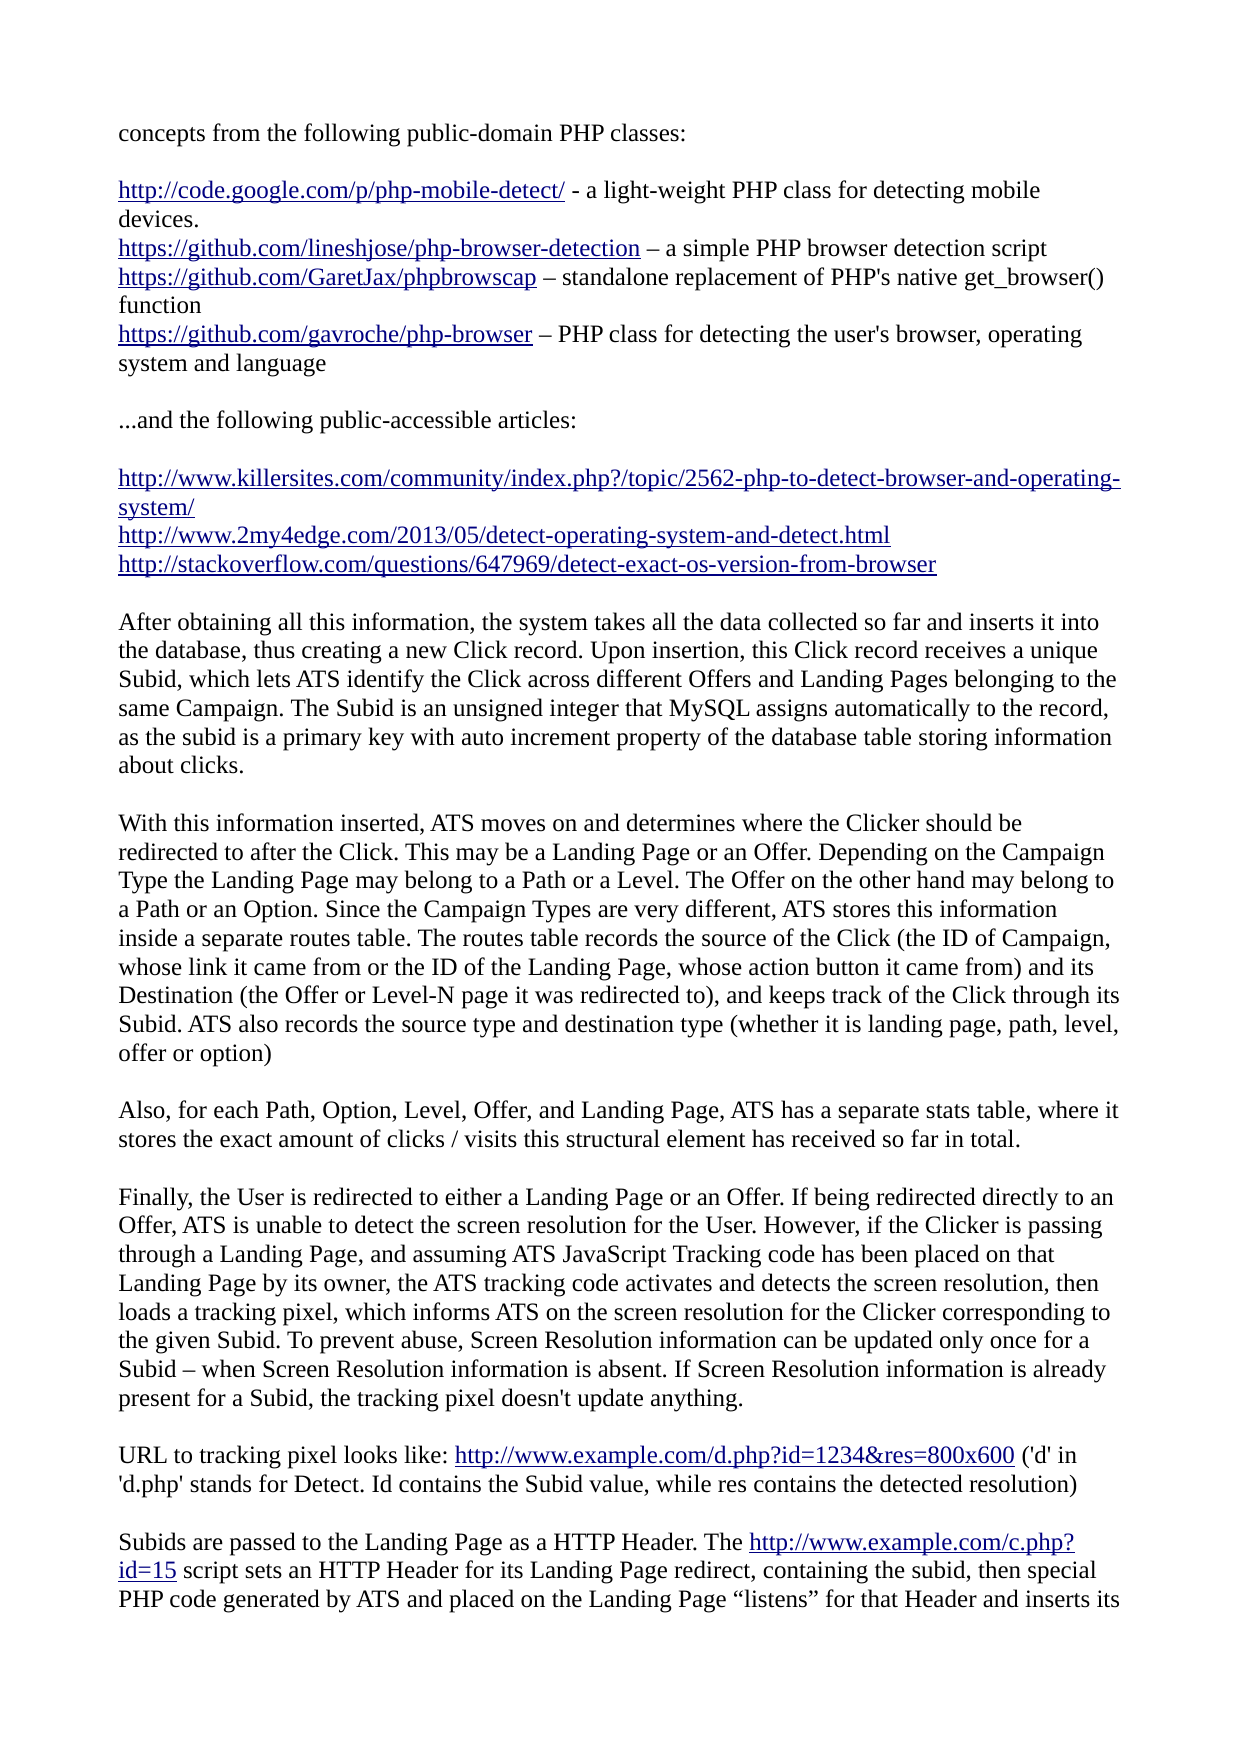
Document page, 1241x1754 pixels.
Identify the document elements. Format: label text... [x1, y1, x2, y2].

text concepts from the following public-domain PHP classes: http://code.google.com/p/php-mobile-detect/ - a light-weight PHP class for detecting mobile devices. https://github.com/lineshjose/php-browser-detection – a simple PHP browser detection script https://github.com/GaretJax/phpbrowscap – standalone replacement of PHP's native get_browser() function https://github.com/gavroche/php-browser – PHP class for detecting the user's browser, operating system and language ...and the following public-accessible articles: http://www.killersites.com/community/index.php?/topic/2562-php-to-detect-browser-and-operating-system/ http://www.2my4edge.com/2013/05/detect-operating-system-and-detect.html http://stackoverflow.com/questions/647969/detect-exact-os-version-from-browser After obtaining all this information, the system takes all the data collected so far and inserts it into the database, thus creating a new Click record. Upon insertion, this Click record receives a unique Subid, which lets ATS identify the Click across different Offers and Landing Pages belonging to the same Campaign. The Subid is an unsigned integer that MySQL assigns automatically to the record, as the subid is a primary key with auto increment property of the database table storing information about clicks. With this information inserted, ATS moves on and determines where the Clicker should be redirected to after the Click. This may be a Landing Page or an Offer. Depending on the Campaign Type the Landing Page may belong to a Path or a Level. The Offer on the other hand may belong to a Path or an Option. Since the Campaign Types are very different, ATS stores this information inside a separate routes table. The routes table records the source of the Click (the ID of Campaign, whose link it came from or the ID of the Landing Page, whose action button it came from) and its Destination (the Offer or Level-N page it was redirected to), and keeps track of the Click through its Subid. ATS also records the source type and destination type (whether it is landing page, path, level, offer or option) Also, for each Path, Option, Level, Offer, and Landing Page, ATS has a separate stats table, where it stores the exact amount of clicks / visits this structural element has received so far in total. Finally, the User is redirected to either a Landing Page or an Offer. If being redirected directly to an Offer, ATS is unable to detect the screen resolution for the User. However, if the Clicker is passing through a Landing Page, and assuming ATS JavaScript Tracking code has been placed on that Landing Page by its owner, the ATS tracking code activates and detects the screen resolution, then loads a tracking pixel, which informs ATS on the screen resolution for the Clicker corresponding to the given Subid. To prevent abuse, Screen Resolution information can be updated only once for a Subid – when Screen Resolution information is absent. If Screen Resolution information is already present for a Subid, the tracking pixel doesn't update anything. URL to tracking pixel looks like: http://www.example.com/d.php?id=1234&res=800x600 ('d' in 'd.php' stands for Detect. Id contains the Subid value, while res contains the detected resolution) Subids are passed to the Landing Page as a HTTP Header. The http://www.example.com/c.php?id=15 script sets an HTTP Header for its Landing Page redirect, containing the subid, then special PHP code generated by ATS and placed on the Landing Page “listens” for that Header and inserts its [118, 118, 1122, 1613]
